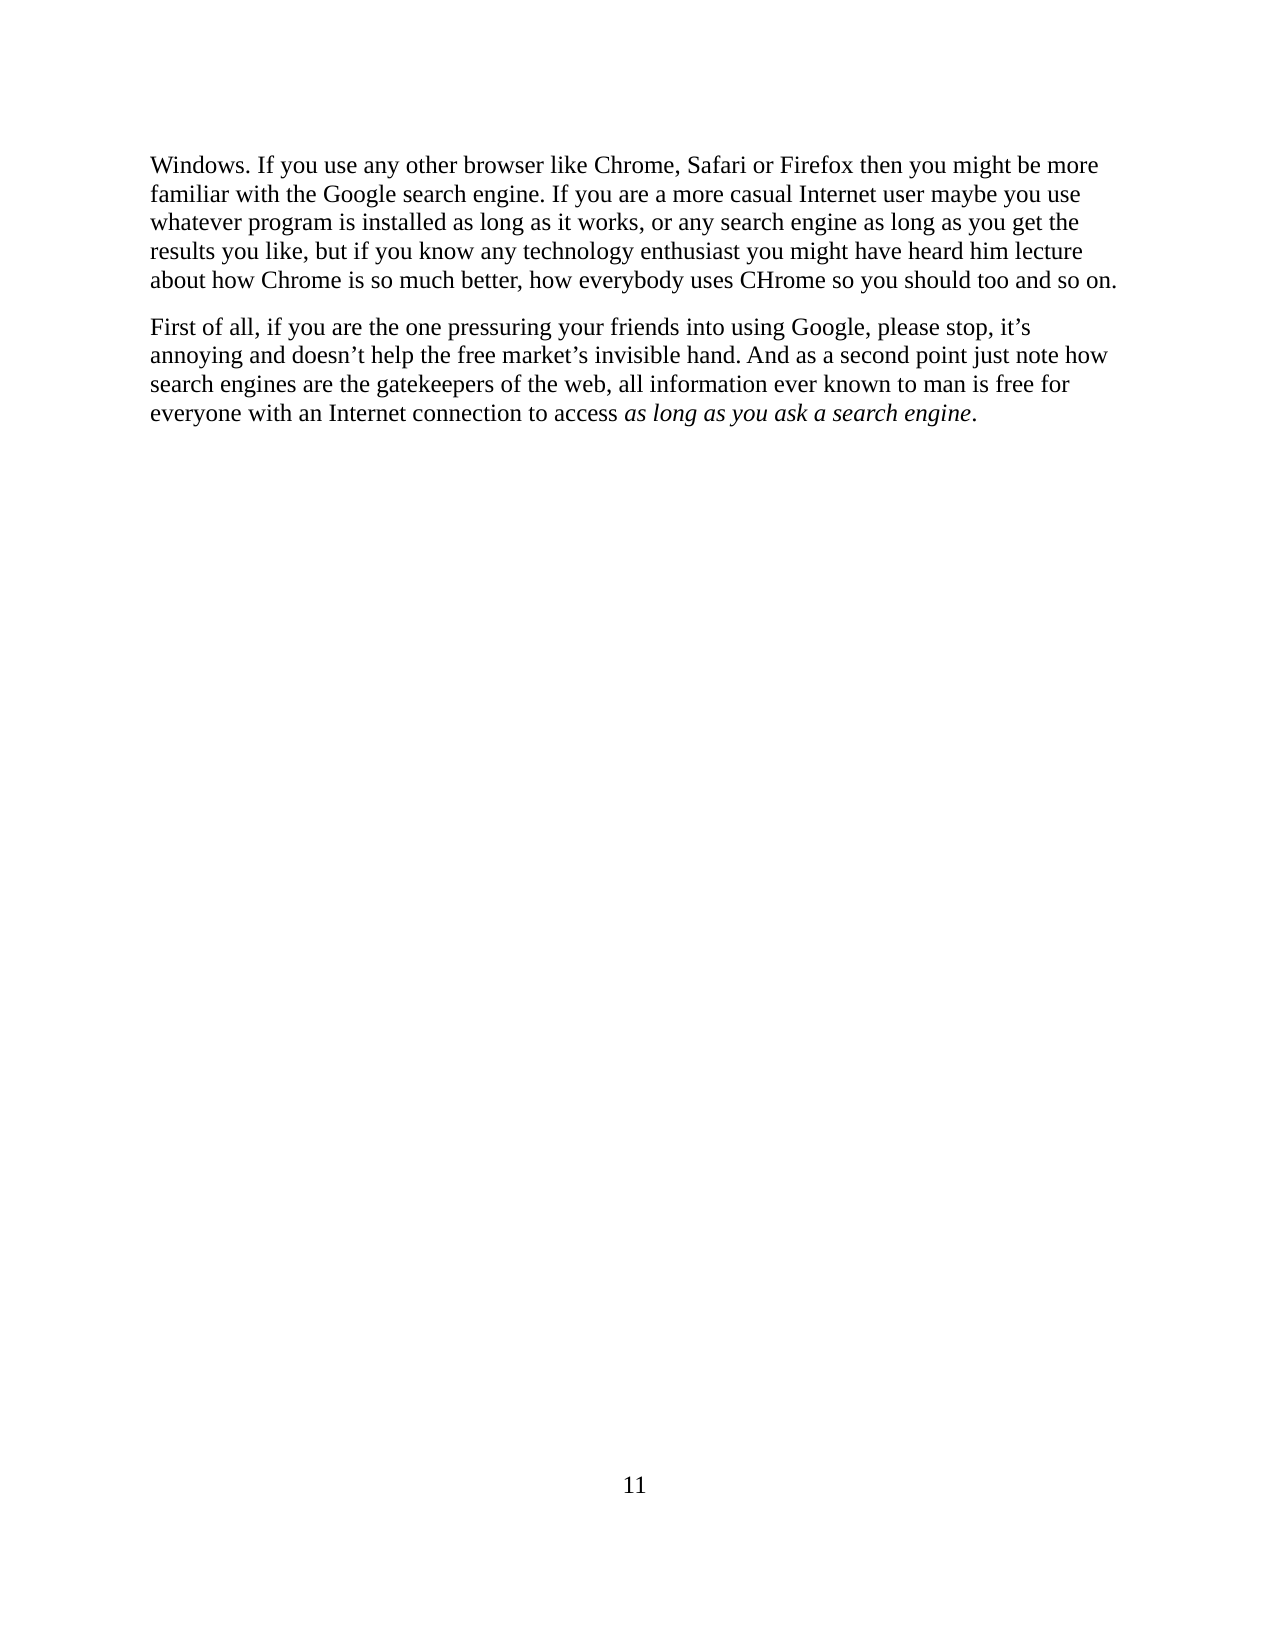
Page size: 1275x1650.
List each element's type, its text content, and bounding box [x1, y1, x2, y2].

text First of all, if you are the one pressuring your friends into using Google, please stop, it’s annoying and doesn’t help the free market’s invisible hand. And as a second point just note how search engines are the gatekeepers of the web, all information ever known to man is free for everyone with an Internet connection to access as long as you ask a search engine. [150, 312, 1125, 427]
text Windows. If you use any other browser like Chrome, Safari or Firefox then you might be more familiar with the Google search engine. If you are a more casual Internet user maybe you use whatever program is installed as long as it works, or any search engine as long as you get the results you like, but if you know any technology enthusiast you might have heard him lecture about how Chrome is so much better, how everybody uses CHrome so you should too and so on. [150, 150, 1125, 294]
